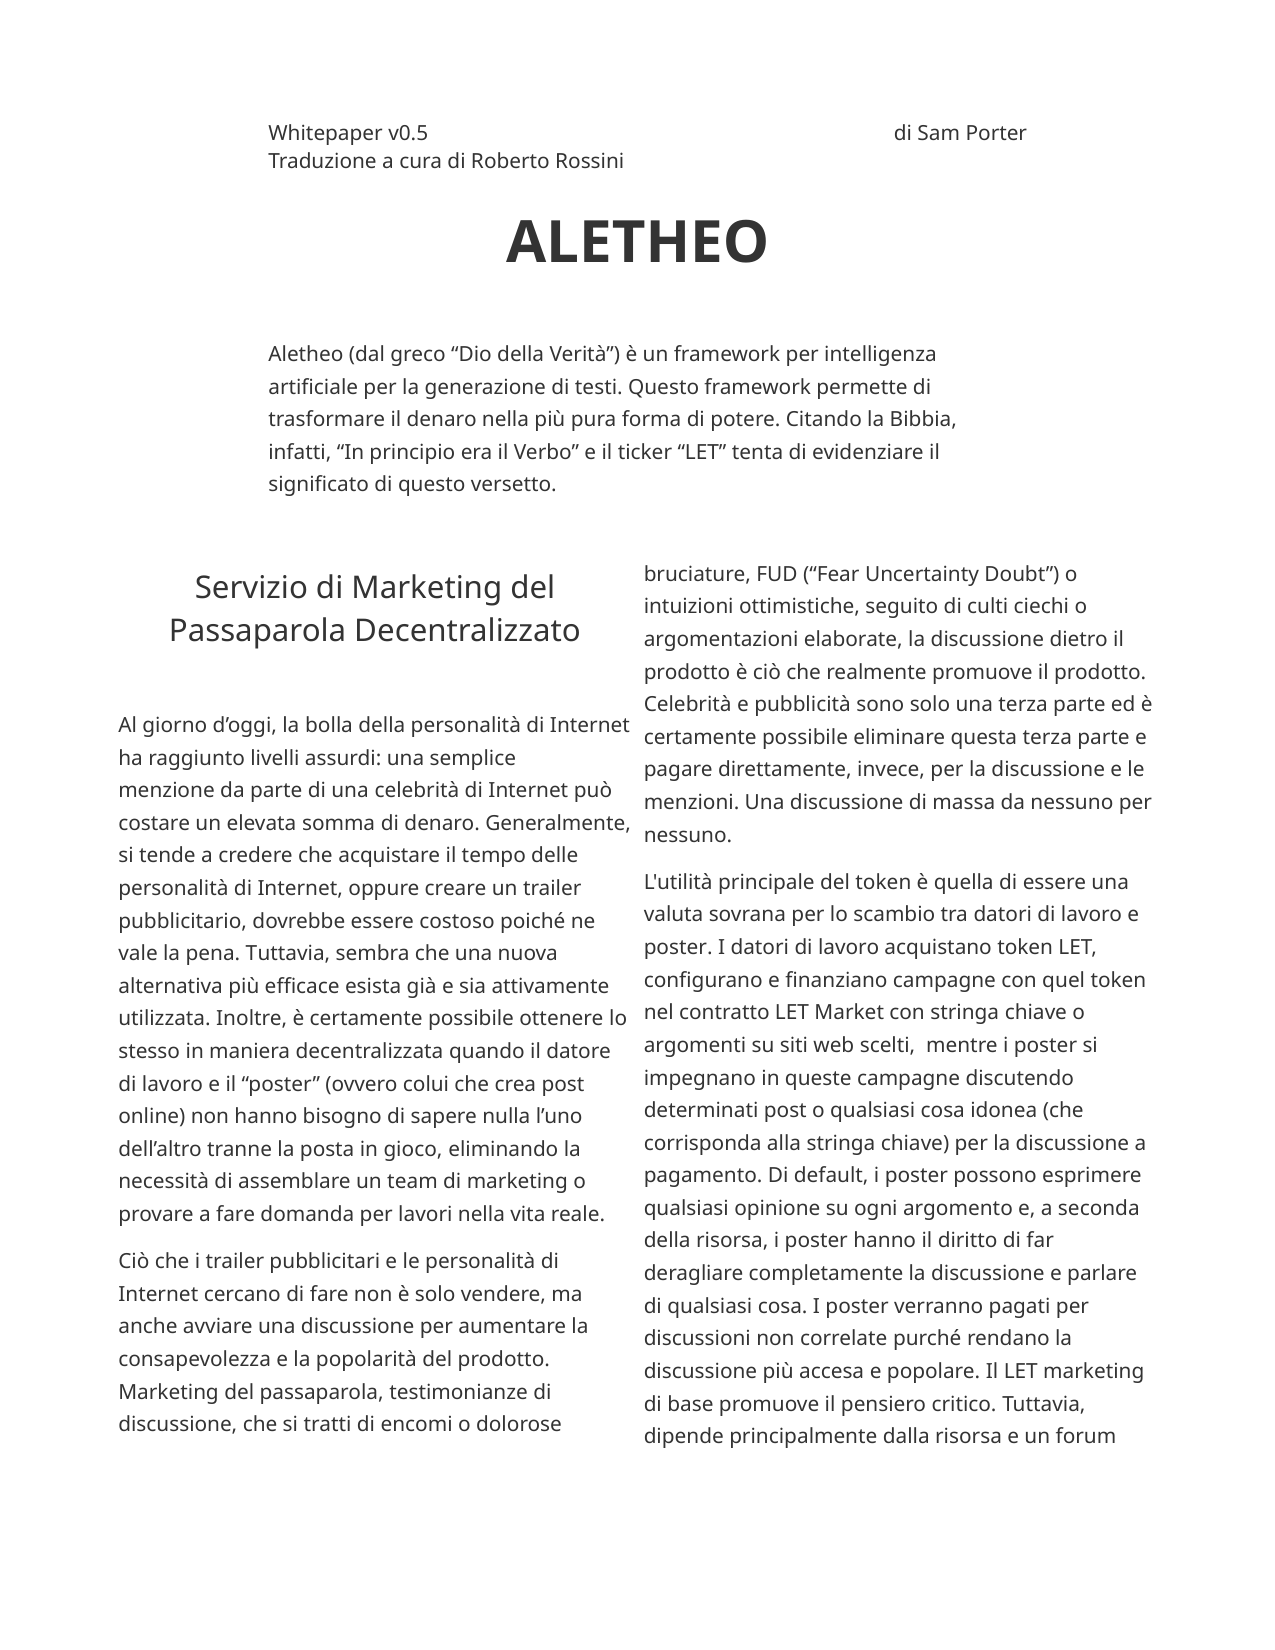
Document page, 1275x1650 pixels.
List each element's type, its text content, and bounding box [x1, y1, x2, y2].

text L'utilità principale del token è quella di essere una valuta sovrana per lo scambio tra datori di lavoro e poster. I datori di lavoro acquistano token LET, configurano e finanziano campagne con quel token nel contratto LET Market con stringa chiave o argomenti su siti web scelti, mentre i poster si impegnano in queste campagne discutendo determinati post o qualsiasi cosa idonea (che corrisponda alla stringa chiave) per la discussione a pagamento. Di default, i poster possono esprimere qualsiasi opinione su ogni argomento e, a seconda della risorsa, i poster hanno il diritto di far deragliare completamente la discussione e parlare di qualsiasi cosa. I poster verranno pagati per discussioni non correlate purché rendano la discussione più accesa e popolare. Il LET marketing di base promuove il pensiero critico. Tuttavia, dipende principalmente dalla risorsa e un forum [643, 867, 1157, 1450]
text bruciature, FUD (“Fear Uncertainty Doubt”) o intuizioni ottimistiche, seguito di culti ciechi o argomentazioni elaborate, la discussione dietro il prodotto è ciò che realmente promuove il prodotto. Celebrità e pubblicità sono solo una terza parte ed è certamente possibile eliminare questa terza parte e pagare direttamente, invece, per la discussione e le menzioni. Una discussione di massa da nessuno per nessuno. [643, 559, 1157, 848]
text Al giorno d’oggi, la bolla della personalità di Internet ha raggiunto livelli assurdi: una semplice menzione da parte di una celebrità di Internet può costare un elevata somma di denaro. Generalmente, si tende a credere che acquistare il tempo delle personalità di Internet, oppure creare un trailer pubblicitario, dovrebbe essere costoso poiché ne vale la pena. Tuttavia, sembra che una nuova alternativa più efficace esista già e sia attivamente utilizzata. Inoltre, è certamente possibile ottenere lo stesso in maniera decentralizzata quando il datore di lavoro e il “poster” (ovvero colui che crea post online) non hanno bisogno di sapere nulla l’uno dell’altro tranne la posta in gioco, eliminando la necessità di assemblare un team di marketing o provare a fare domanda per lavori nella vita reale. [118, 710, 632, 1228]
subtitle Servizio di Marketing del Passaparola Decentralizzato [118, 565, 632, 650]
text Ciò che i trailer pubblicitari e le personalità di Internet cercano di fare non è solo vendere, ma anche avviare una discussione per aumentare la consapevolezza e la popolarità del prodotto. Marketing del passaparola, testimonianze di discussione, che si tratti di encomi o dolorose [118, 1246, 632, 1438]
